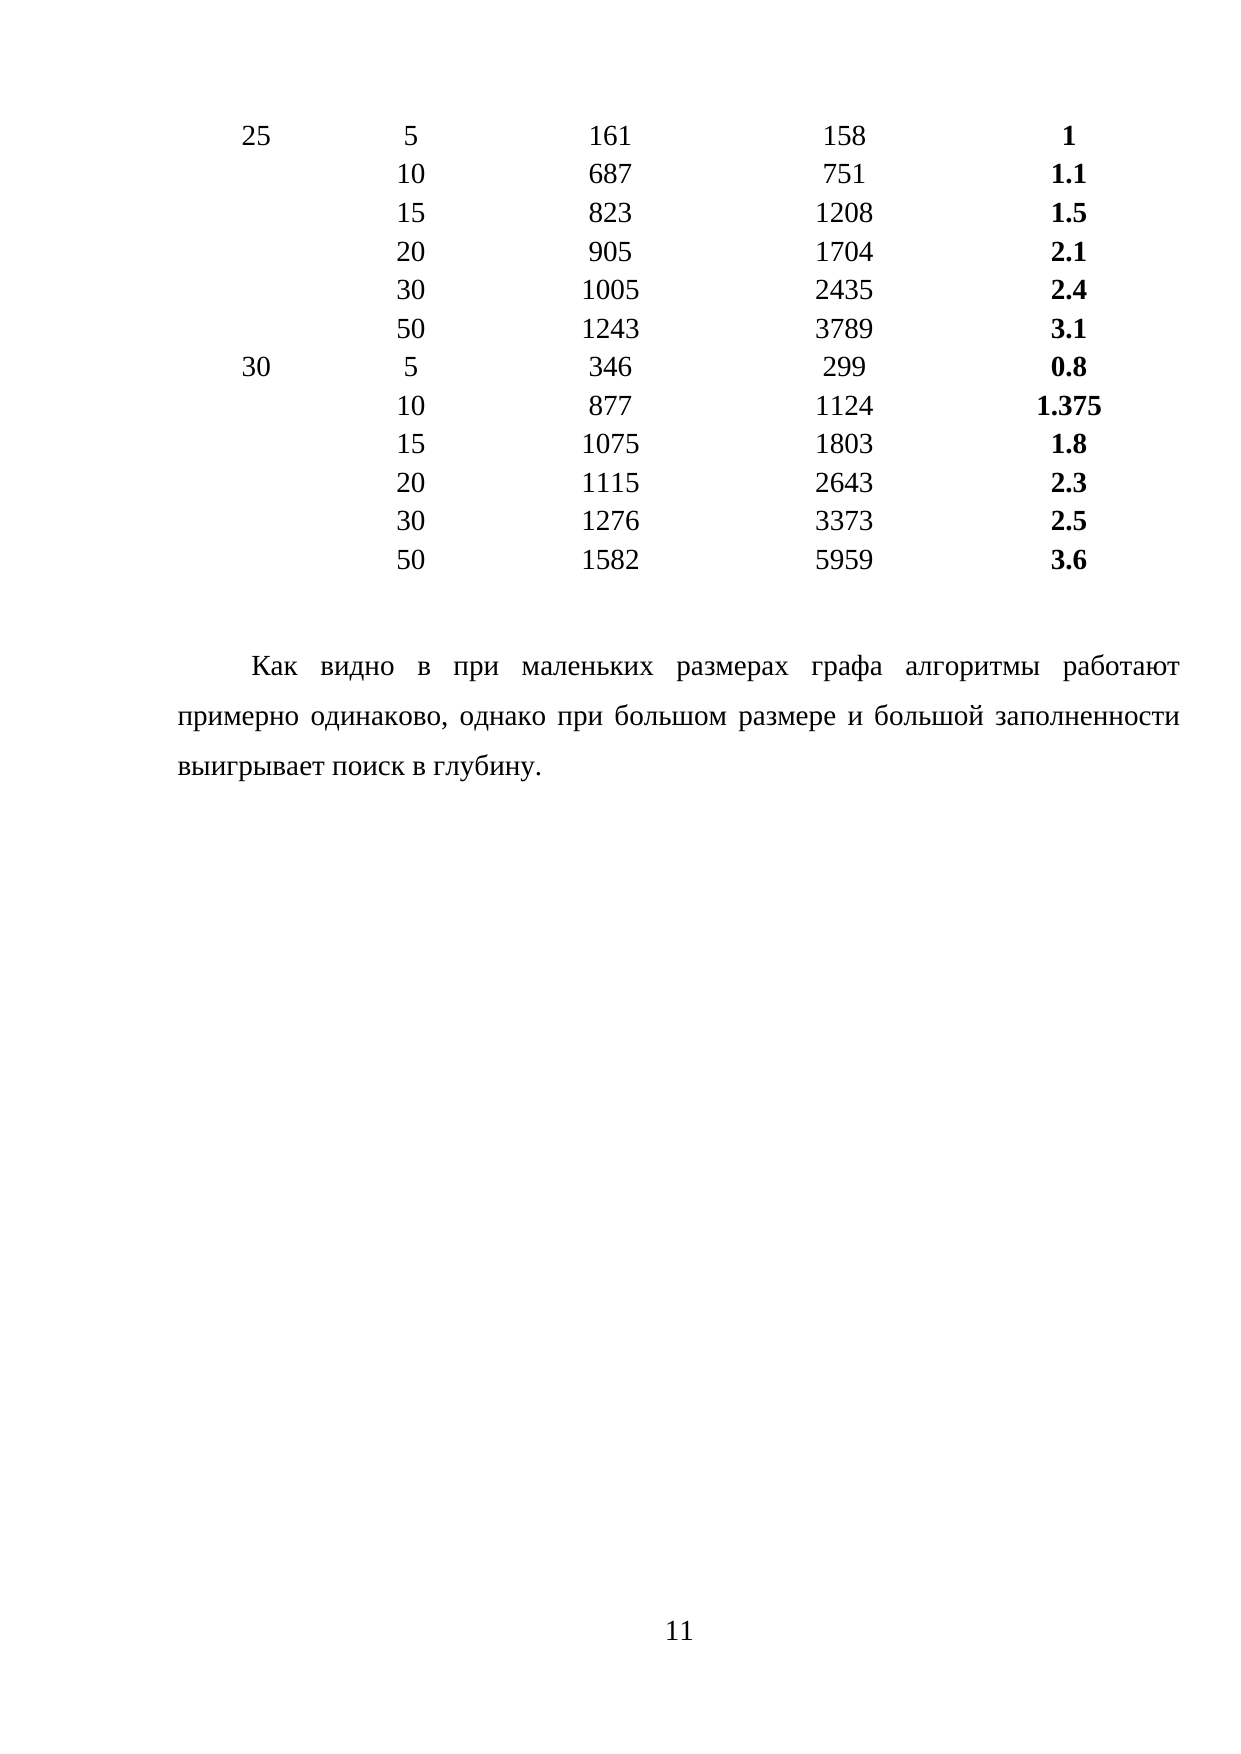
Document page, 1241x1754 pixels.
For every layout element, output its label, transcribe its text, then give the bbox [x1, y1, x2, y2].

table_cell 30 [332, 504, 489, 542]
table_header 1 [956, 118, 1181, 157]
table_cell 2435 [732, 272, 956, 311]
table_cell 1075 [489, 426, 732, 465]
table_cell 20 [332, 234, 489, 272]
table_cell 1124 [732, 388, 956, 426]
table_cell 15 [332, 426, 489, 465]
table_cell 15 [332, 195, 489, 234]
table_cell 3.1 [956, 311, 1181, 349]
table_cell 10 [332, 388, 489, 426]
table_cell 3373 [732, 504, 956, 542]
table_cell 1115 [489, 465, 732, 503]
table_cell 1.8 [956, 426, 1181, 465]
table_cell 1208 [732, 195, 956, 234]
table_cell 823 [489, 195, 732, 234]
table_cell 50 [332, 542, 489, 581]
table_cell 5959 [732, 542, 956, 581]
table_cell 1803 [732, 426, 956, 465]
table_cell 2.3 [956, 465, 1181, 503]
table_cell 2.5 [956, 504, 1181, 542]
table_cell 905 [489, 234, 732, 272]
table_cell 10 [332, 157, 489, 195]
table_cell 877 [489, 388, 732, 426]
table_cell 1704 [732, 234, 956, 272]
table_cell 2.1 [956, 234, 1181, 272]
table_header 299 [732, 349, 956, 388]
table_cell 1582 [489, 542, 732, 581]
table_header 158 [732, 118, 956, 157]
table_cell 1276 [489, 504, 732, 542]
table_cell 50 [332, 311, 489, 349]
table_cell 1243 [489, 311, 732, 349]
table_cell 1.5 [956, 195, 1181, 234]
table_cell 2.4 [956, 272, 1181, 311]
text Как видно в при маленьких размерах графа алгоритмы работают примерно одинаково, однако при большом размере и большой заполненности выигрывает поиск в глубину. [177, 648, 1181, 782]
table_cell 687 [489, 157, 732, 195]
table_cell 1005 [489, 272, 732, 311]
table_cell 20 [332, 465, 489, 503]
table_header 30 [180, 349, 332, 581]
table_cell 1.375 [956, 388, 1181, 426]
table_cell 30 [332, 272, 489, 311]
table_header 346 [489, 349, 732, 388]
table_header 25 [180, 118, 332, 349]
table_header 161 [489, 118, 732, 157]
table_cell 1.1 [956, 157, 1181, 195]
table_cell 3.6 [956, 542, 1181, 581]
table_header 5 [332, 349, 489, 388]
table_cell 3789 [732, 311, 956, 349]
table_header 5 [332, 118, 489, 157]
table_cell 751 [732, 157, 956, 195]
table_header 0.8 [956, 349, 1181, 388]
table_cell 2643 [732, 465, 956, 503]
